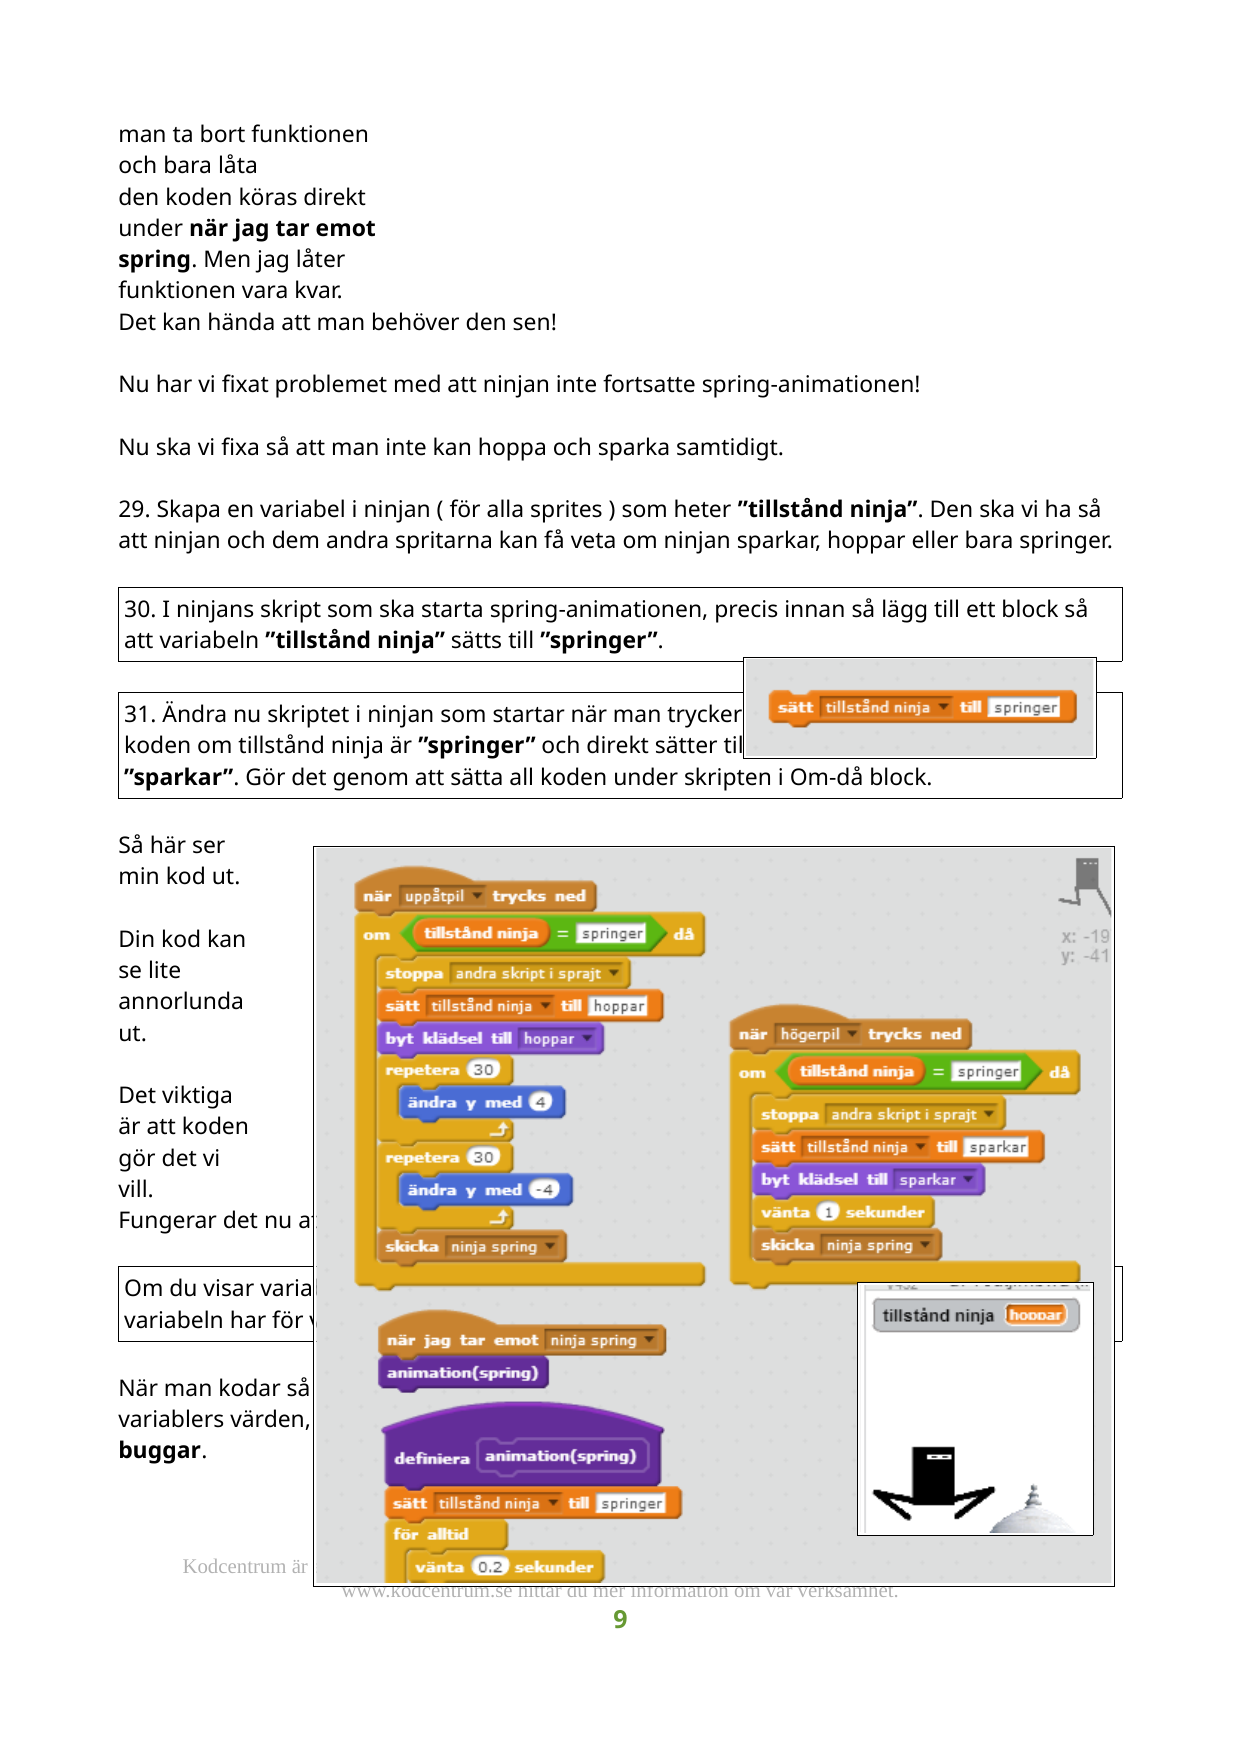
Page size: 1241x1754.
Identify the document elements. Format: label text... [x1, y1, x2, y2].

text [1115, 1016, 1122, 1048]
text min kod ut. [118, 860, 313, 891]
text buggar. [118, 1434, 313, 1466]
table_header 30. I ninjans skript som ska starta spring-animationen, precis innan så lägg till ett block så att variabeln ”tillstånd ninja” sätts till ”springer”. [119, 588, 1122, 661]
text Det kan hända att man behöver den sen! [118, 306, 1122, 337]
text [1115, 1141, 1122, 1173]
text under när jag tar emot [118, 212, 1122, 243]
text Nu har vi fixat problemet med att ninjan inte fortsatte spring-animationen! [118, 368, 1122, 399]
picture [746, 659, 1094, 756]
picture [316, 848, 1112, 1583]
text vill. [118, 1173, 313, 1204]
text När man kodar så är det ganska skönt att se en del [118, 1372, 313, 1403]
text gör det vi [118, 1141, 313, 1173]
text annorlunda [118, 985, 313, 1016]
text ut. [118, 1016, 313, 1048]
text [1115, 1173, 1122, 1204]
text se lite [118, 954, 313, 985]
table_header Om du visar variabel ”tillstånd ninja” så kan man se att vad variabeln har för värde när man hoppar, sparkar eller springer. [119, 1267, 313, 1341]
text Din kod kan [118, 923, 313, 954]
text [1115, 985, 1122, 1016]
table_header 31. Ändra nu skriptet i ninjan som startar när man trycker ner uppåtpil så att det bara kör koden om tillstånd ninja är ”springer” och direkt sätter tillstånd till ”hoppar” eller ”sparkar”. Gör det genom att sätta all koden under skripten i Om-då block. [314, 847, 1114, 1586]
text Nu ska vi fixa så att man inte kan hoppa och sparka samtidigt. [118, 431, 1122, 462]
text och bara låta [118, 149, 1122, 181]
text Det viktiga [118, 1079, 313, 1110]
text är att koden [118, 1110, 313, 1141]
text [1115, 954, 1122, 985]
text 29. Skapa en variabel i ninjan ( för alla sprites ) som heter ”tillstånd ninja”. Den ska vi ha så att ninjan och dem andra spritarna kan få veta om ninjan sparkar, hoppar eller bara springer. [118, 493, 1122, 556]
text man ta bort funktionen [118, 118, 1122, 149]
table_header 31. Ändra nu skriptet i ninjan som startar när man trycker ner uppåtpil så att det bara kör koden om tillstånd ninja är ”springer” och direkt sätter tillstånd till ”hoppar” eller ”sparkar”. Gör det genom att sätta all koden under skripten i Om-då block. [119, 693, 1122, 798]
text Så här ser [118, 829, 1122, 860]
text [1115, 1434, 1122, 1466]
text den koden köras direkt [118, 181, 1122, 212]
text variablers värden, då kan man lätt hitta och lösa [118, 1403, 313, 1434]
text spring. Men jag låter [118, 243, 1122, 274]
text Fungerar det nu att hoppa och sparka men inte samtidigt? [118, 1204, 313, 1235]
text funktionen vara kvar. [118, 274, 1122, 306]
